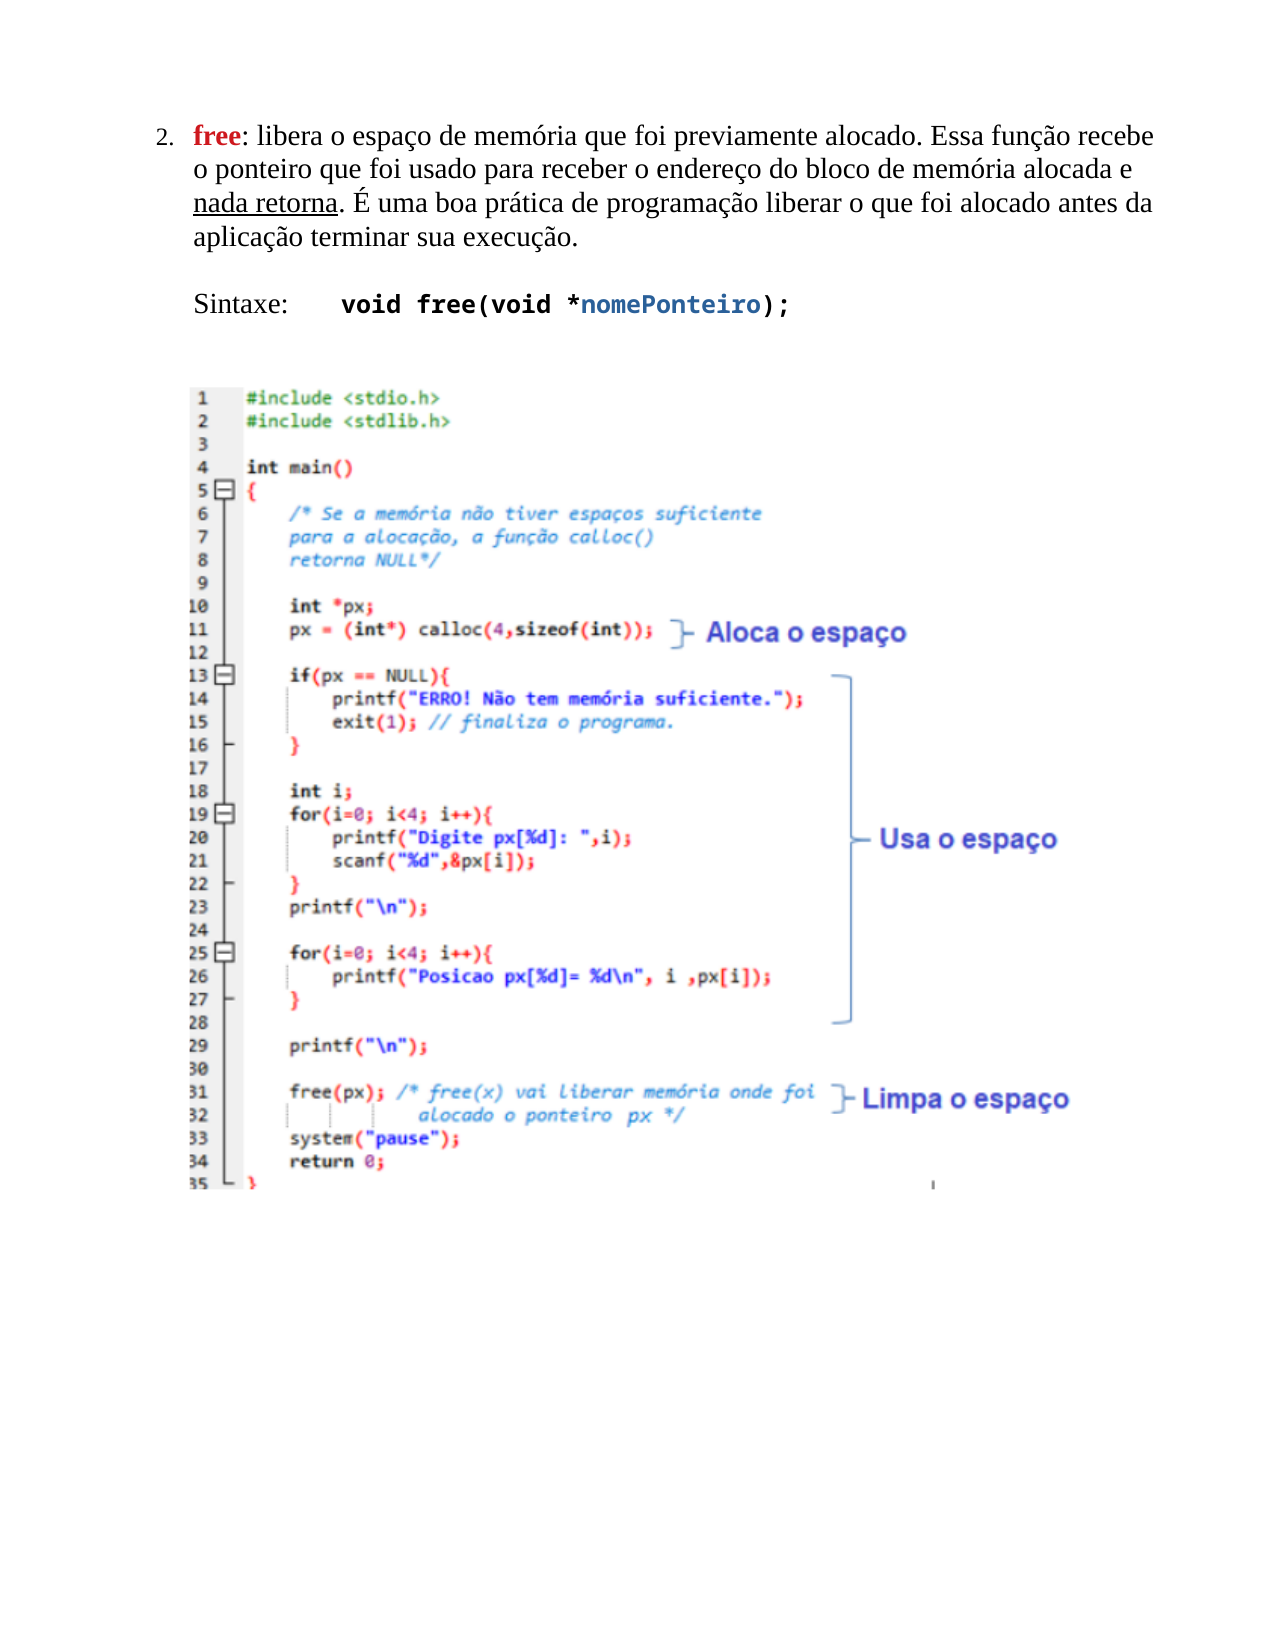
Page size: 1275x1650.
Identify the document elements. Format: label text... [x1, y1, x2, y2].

list free: libera o espaço de memória que foi previamente alocado. Essa função recebe o ponteiro que foi usado para receber o endereço do bloco de memória alocada e nada retorna. É uma boa prática de programação liberar o que foi alocado antes da aplicação terminar sua execução. Sintaxe: void free(void *nomePonteiro); [156, 118, 1157, 349]
picture [189, 383, 1086, 1191]
